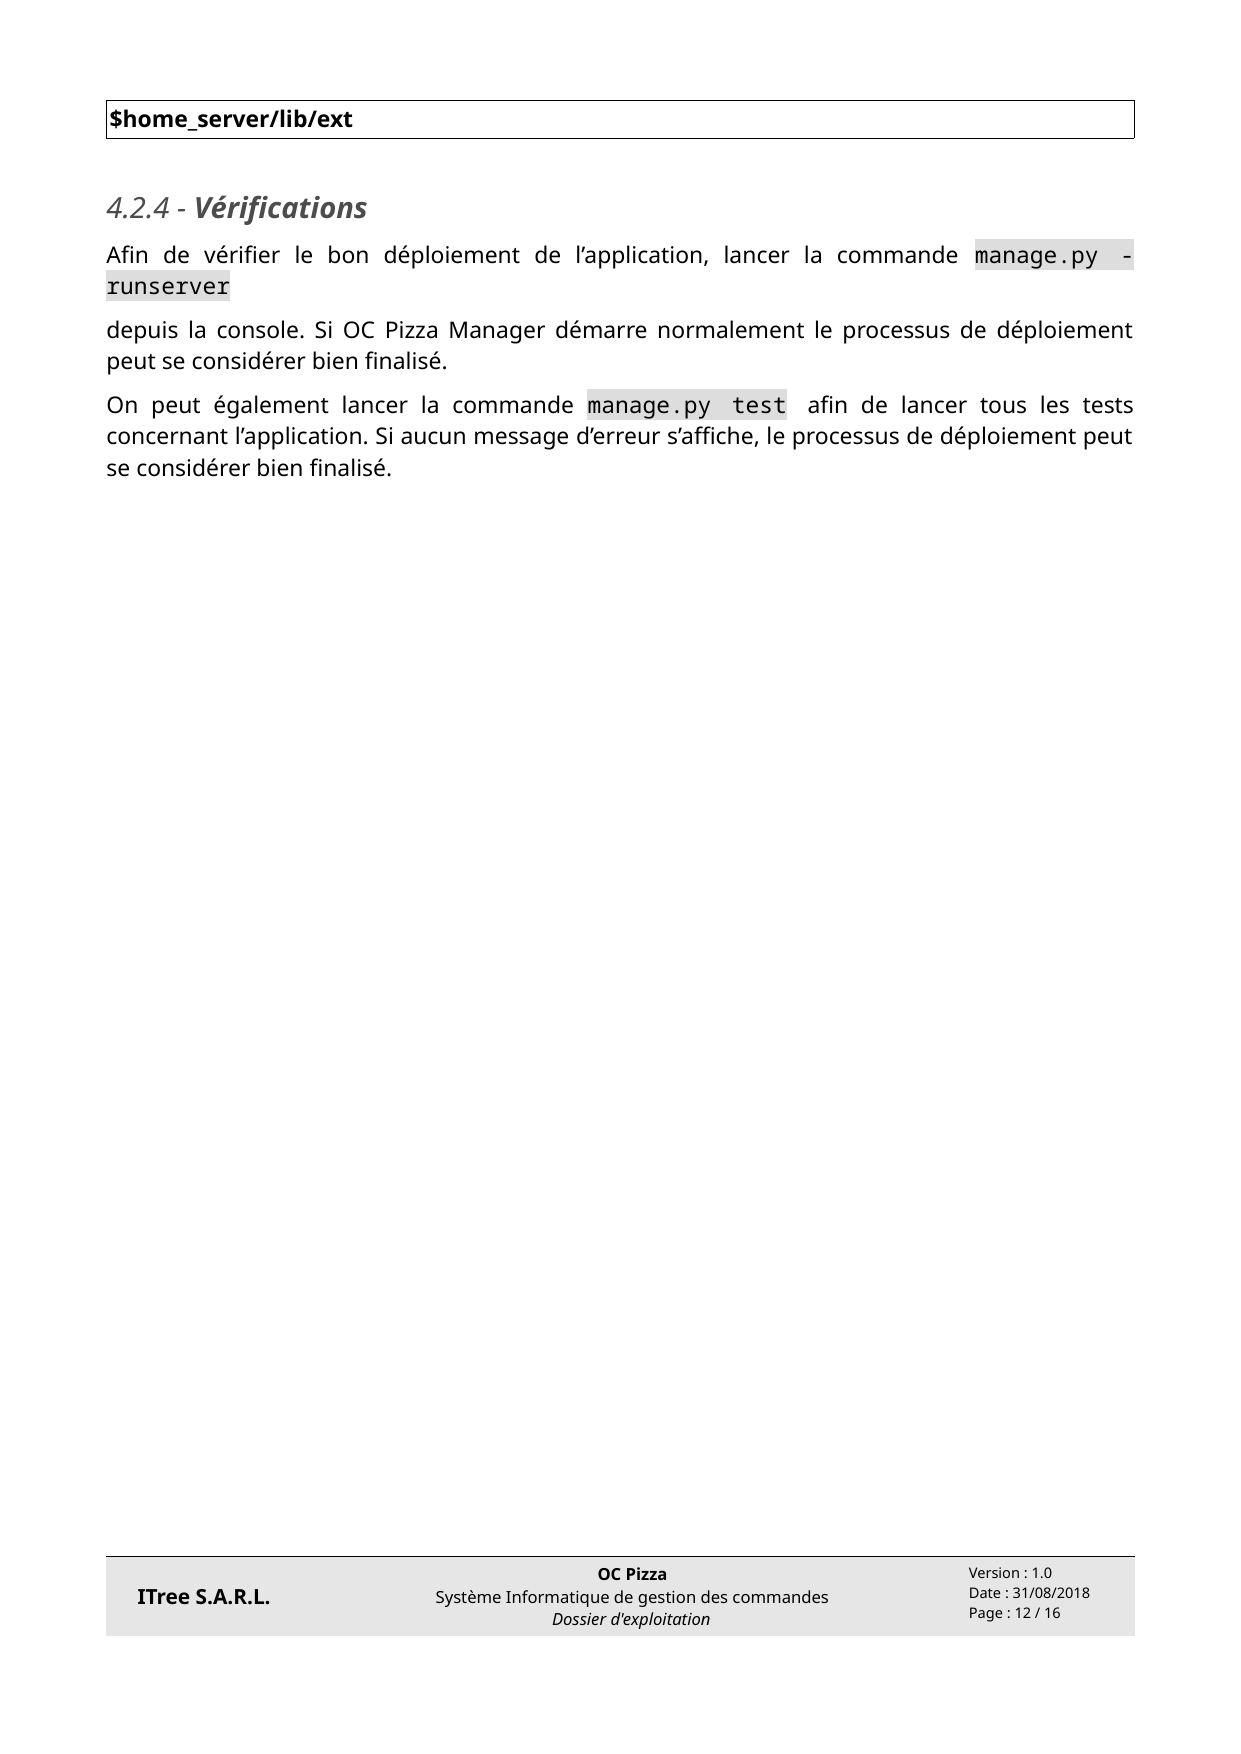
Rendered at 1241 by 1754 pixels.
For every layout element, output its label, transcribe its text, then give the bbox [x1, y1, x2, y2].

text $home_server/lib/ext [107, 101, 1134, 138]
text Afin de vérifier le bon déploiement de l’application, lancer la commande manage.py -runserver [106, 239, 1134, 301]
text On peut également lancer la commande manage.py test afin de lancer tous les tests concernant l’application. Si aucun message d’erreur s’affiche, le processus de déploiement peut se considérer bien finalisé. [106, 389, 1134, 483]
subtitle Vérifications [106, 187, 1134, 227]
text depuis la console. Si OC Pizza Manager démarre normalement le processus de déploiement peut se considérer bien finalisé. [106, 314, 1134, 376]
